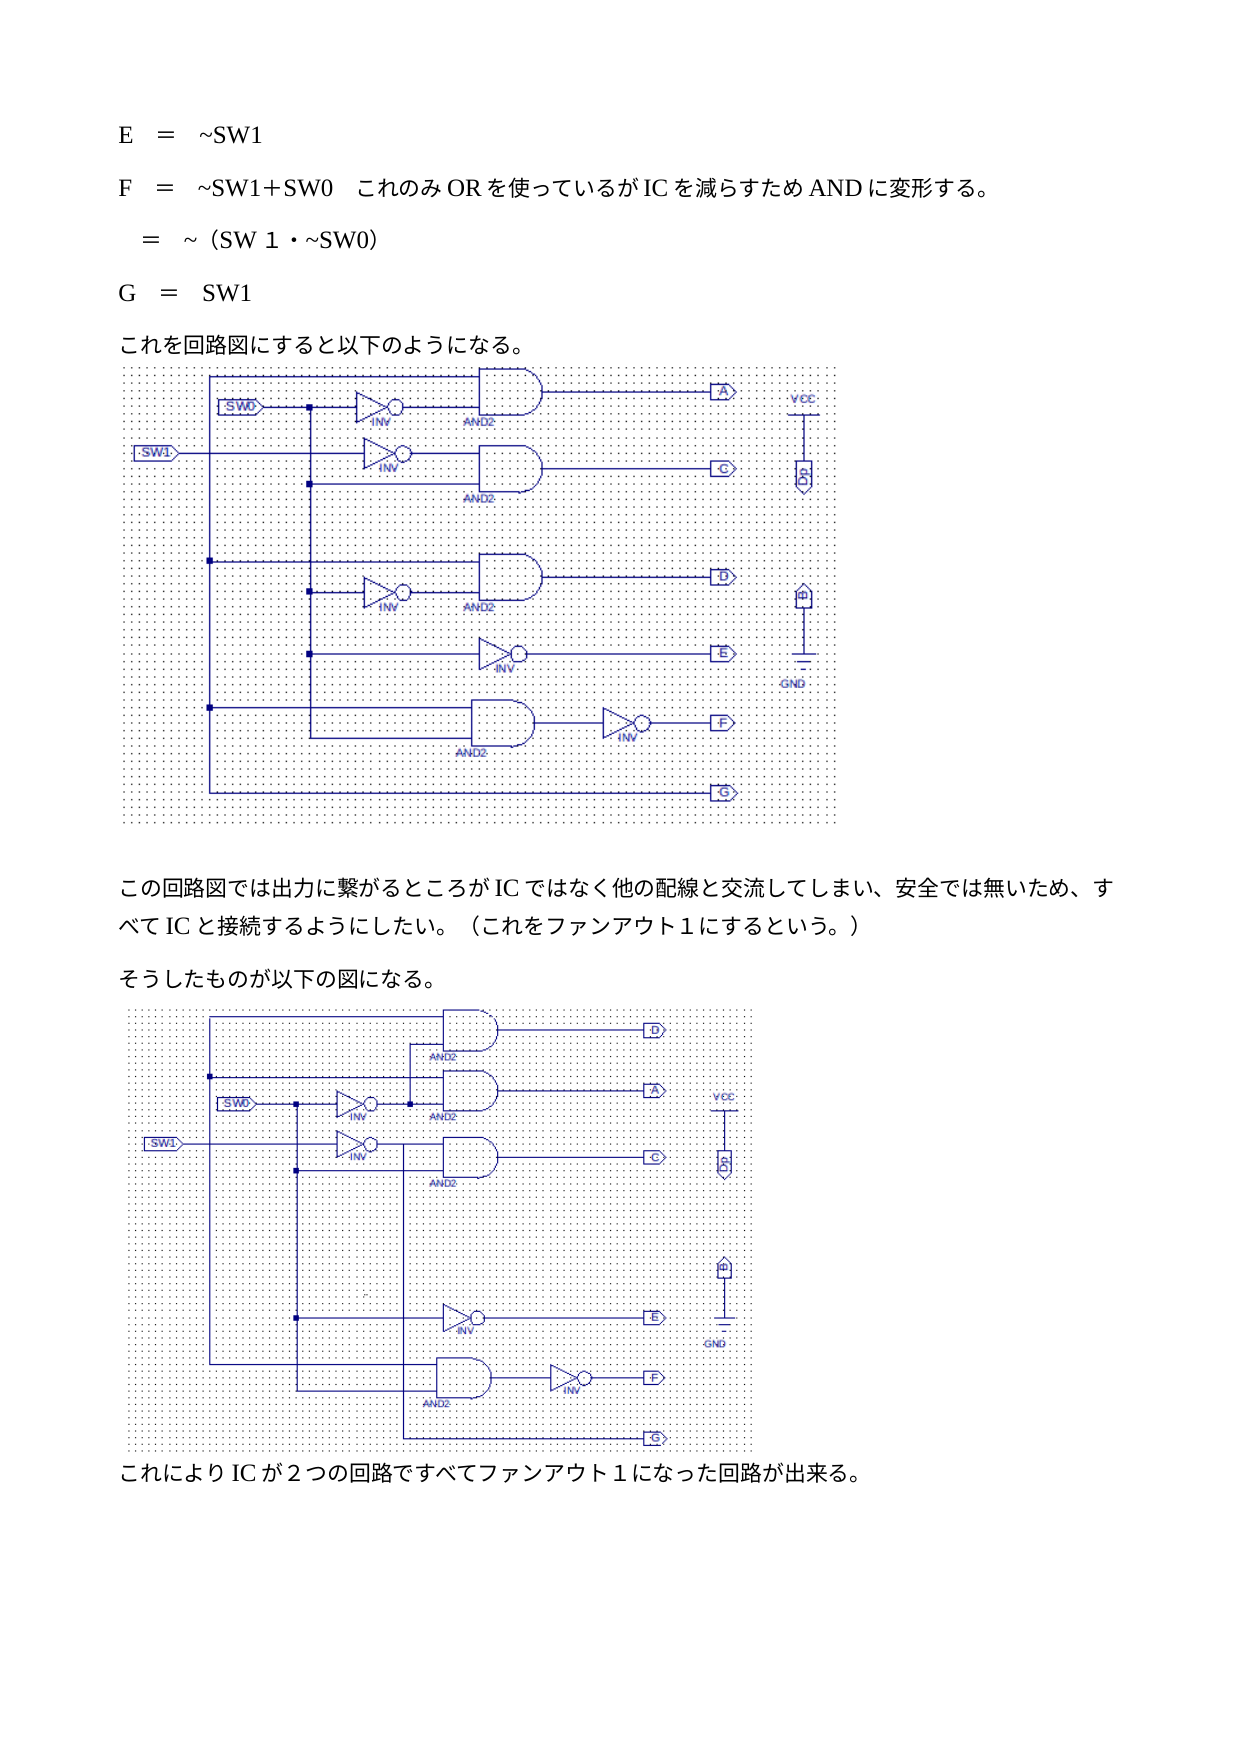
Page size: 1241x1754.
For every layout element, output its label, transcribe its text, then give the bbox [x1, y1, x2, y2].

text E ＝ ~SW1 [118, 118, 1122, 150]
text これを回路図にすると以下のようになる。 [118, 328, 1122, 360]
text ＝ ~（SW１・~SW0） [118, 223, 1122, 255]
text F ＝ ~SW1＋SW0 これのみORを使っているがICを減らすためANDに変形する。 [118, 171, 1122, 202]
text そうしたものが以下の図になる。 [118, 962, 1122, 993]
text これによりICが２つの回路ですべてファンアウト１になった回路が出来る。 [118, 1456, 1122, 1487]
picture [124, 1004, 754, 1456]
text G ＝ SW1 [118, 276, 1122, 307]
picture [121, 366, 838, 826]
text この回路図では出力に繋がるところがICではなく他の配線と交流してしまい、安全では無いため、すべてICと接続するようにしたい。（これをファンアウト１にするという。） [118, 871, 1122, 941]
